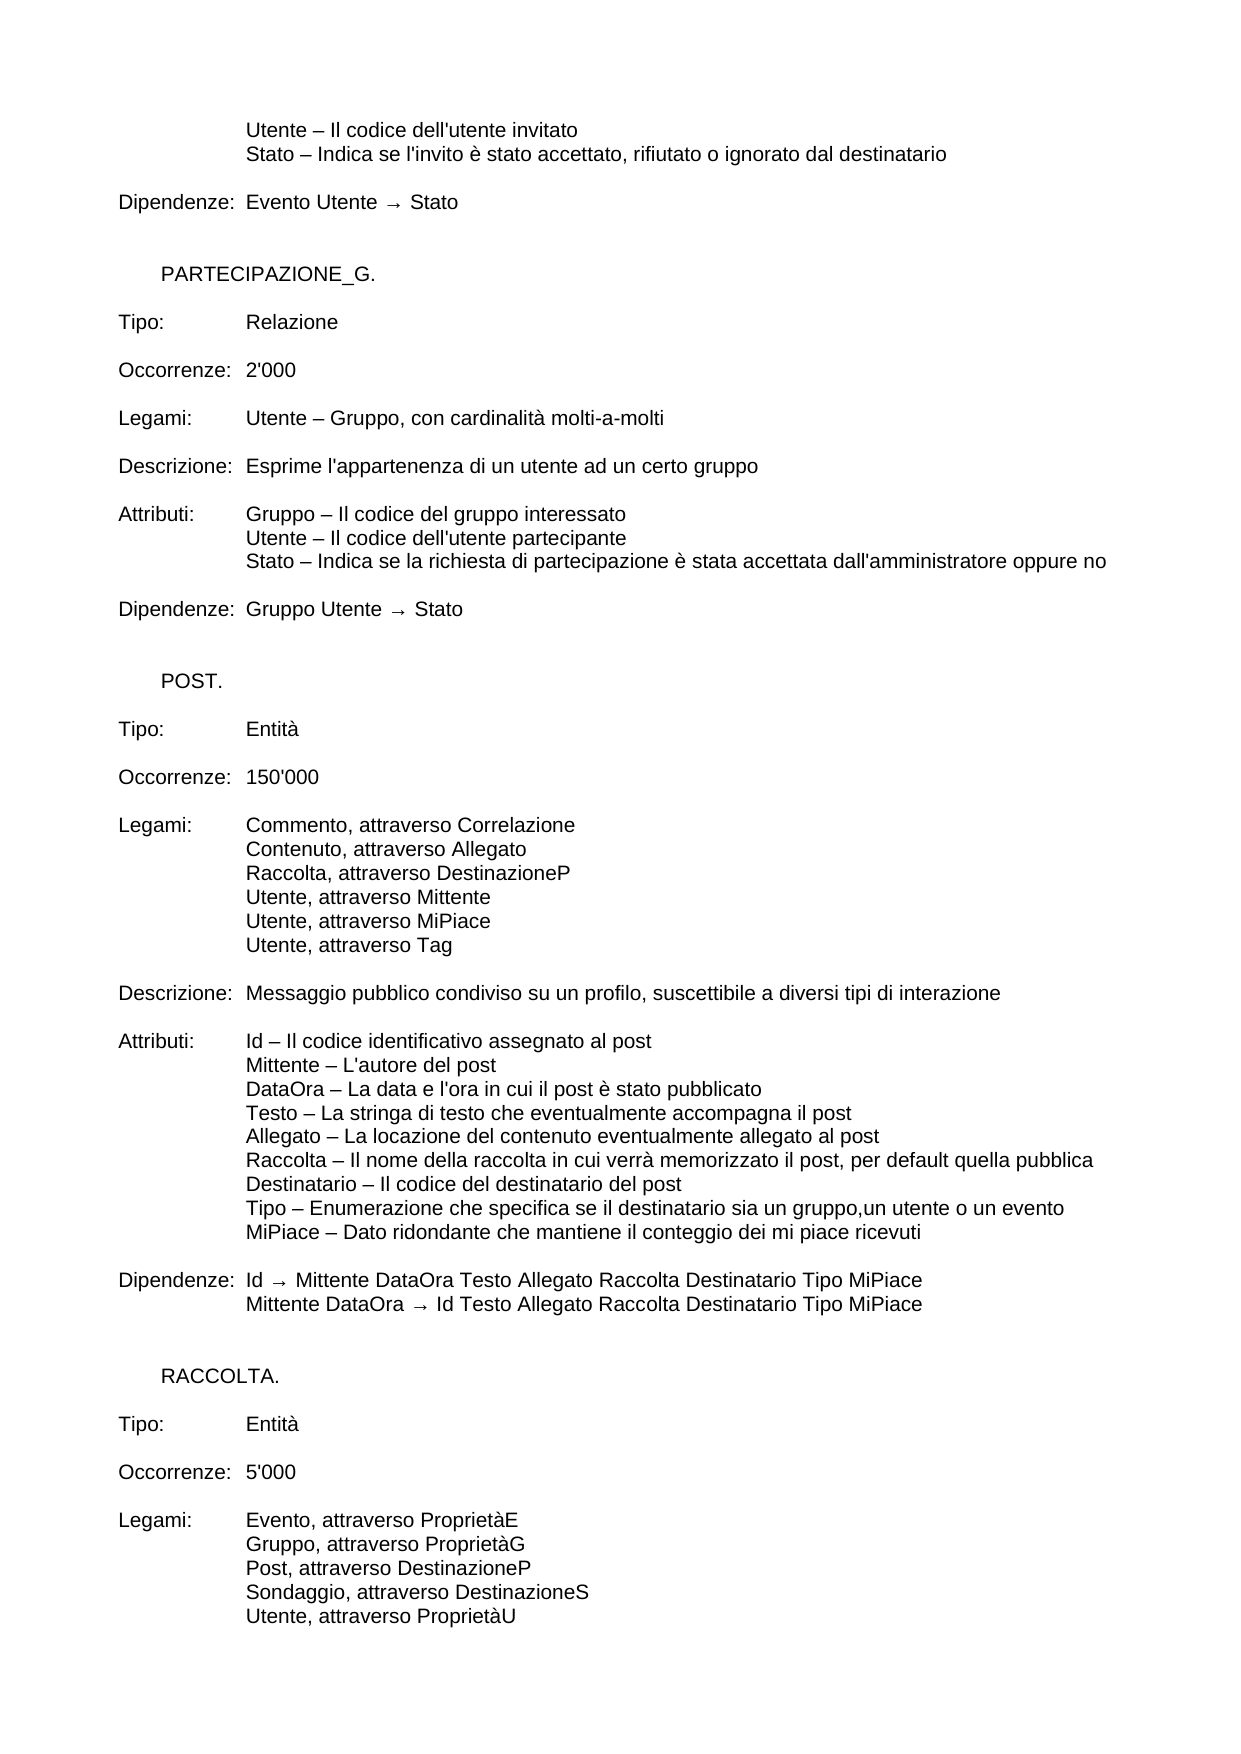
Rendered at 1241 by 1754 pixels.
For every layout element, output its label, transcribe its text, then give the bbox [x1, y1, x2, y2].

text Utente, attraverso MiPiace [118, 909, 1122, 933]
text Tipo – Enumerazione che specifica se il destinatario sia un gruppo,un utente o un evento [118, 1196, 1122, 1220]
text Dipendenze: Gruppo Utente → Stato [118, 597, 1122, 621]
text Utente, attraverso Mittente [118, 885, 1122, 909]
text Stato – Indica se la richiesta di partecipazione è stata accettata dall'amministratore oppure no [118, 549, 1122, 573]
text PARTECIPAZIONE_G. [118, 262, 1122, 286]
text Tipo: Entità [118, 717, 1122, 741]
text Gruppo, attraverso ProprietàG [118, 1532, 1122, 1556]
text Testo – La stringa di testo che eventualmente accompagna il post [118, 1100, 1122, 1124]
text Legami: Utente – Gruppo, con cardinalità molti-a-molti [118, 406, 1122, 429]
text DataOra – La data e l'ora in cui il post è stato pubblicato [118, 1076, 1122, 1100]
text Utente – Il codice dell'utente partecipante [118, 525, 1122, 549]
text Raccolta, attraverso DestinazioneP [118, 861, 1122, 885]
text Dipendenze: Id → Mittente DataOra Testo Allegato Raccolta Destinatario Tipo MiPiace [118, 1268, 1122, 1292]
text Descrizione: Esprime l'appartenenza di un utente ad un certo gruppo [118, 453, 1122, 477]
text Utente – Il codice dell'utente invitato [118, 118, 1122, 142]
text Legami: Evento, attraverso ProprietàE [118, 1508, 1122, 1532]
text Destinatario – Il codice del destinatario del post [118, 1172, 1122, 1196]
text Allegato – La locazione del contenuto eventualmente allegato al post [118, 1124, 1122, 1148]
text Descrizione: Messaggio pubblico condiviso su un profilo, suscettibile a diversi tipi di interazione [118, 981, 1122, 1004]
text Sondaggio, attraverso DestinazioneS [118, 1579, 1122, 1603]
text Dipendenze: Evento Utente → Stato [118, 190, 1122, 214]
text Tipo: Entità [118, 1412, 1122, 1436]
text RACCOLTA. [118, 1364, 1122, 1388]
text Legami: Commento, attraverso Correlazione [118, 813, 1122, 837]
text Mittente DataOra → Id Testo Allegato Raccolta Destinatario Tipo MiPiace [118, 1292, 1122, 1316]
text MiPiace – Dato ridondante che mantiene il conteggio dei mi piace ricevuti [118, 1220, 1122, 1244]
text Utente, attraverso ProprietàU [118, 1603, 1122, 1627]
text Tipo: Relazione [118, 310, 1122, 334]
text Occorrenze: 5'000 [118, 1460, 1122, 1484]
text Attributi: Id – Il codice identificativo assegnato al post [118, 1028, 1122, 1052]
text Attributi: Gruppo – Il codice del gruppo interessato [118, 501, 1122, 525]
text Stato – Indica se l'invito è stato accettato, rifiutato o ignorato dal destinatario [118, 142, 1122, 166]
text Raccolta – Il nome della raccolta in cui verrà memorizzato il post, per default quella pubblica [118, 1148, 1122, 1172]
text POST. [118, 669, 1122, 693]
text Mittente – L'autore del post [118, 1052, 1122, 1076]
text Utente, attraverso Tag [118, 933, 1122, 957]
text Occorrenze: 150'000 [118, 765, 1122, 789]
text Contenuto, attraverso Allegato [118, 837, 1122, 861]
text Post, attraverso DestinazioneP [118, 1556, 1122, 1579]
text Occorrenze: 2'000 [118, 358, 1122, 382]
